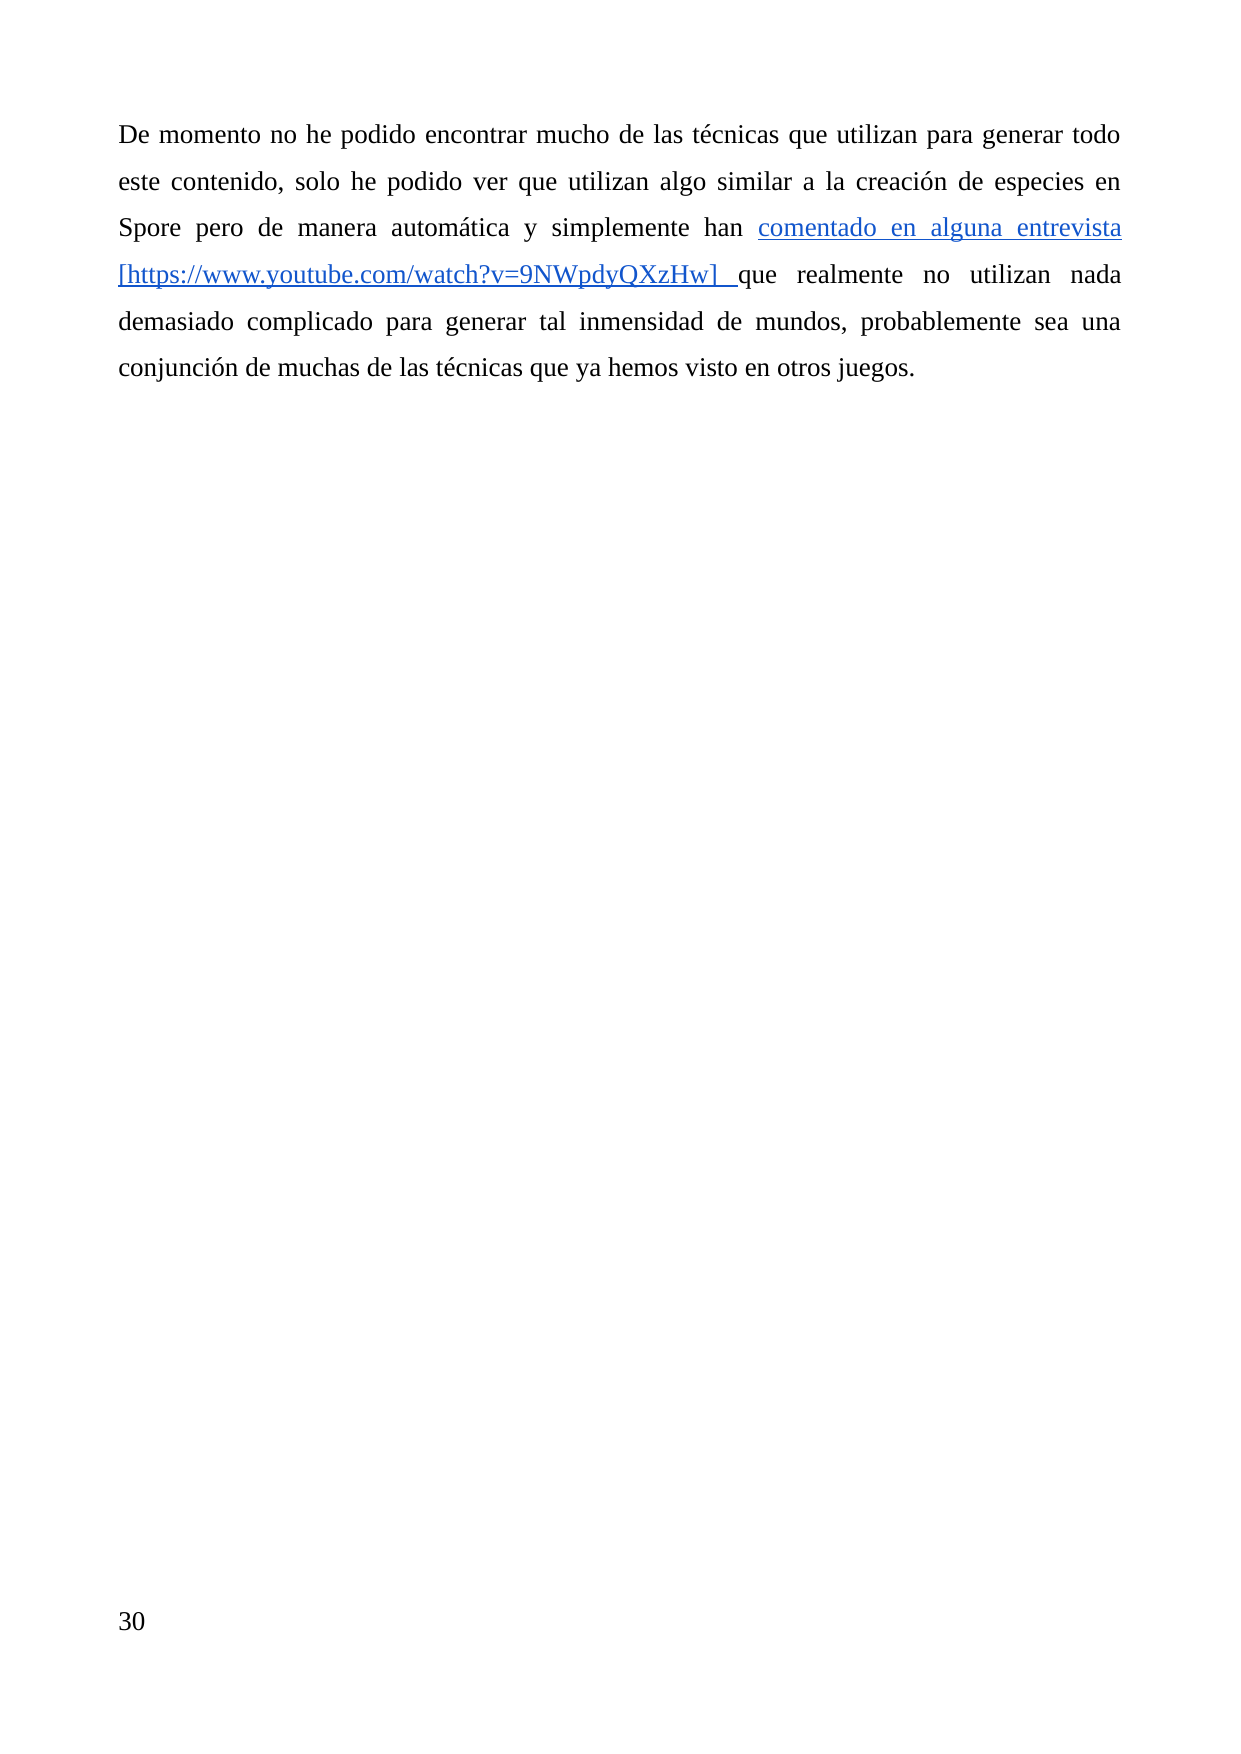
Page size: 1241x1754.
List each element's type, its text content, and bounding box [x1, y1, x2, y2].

text De momento no he podido encontrar mucho de las técnicas que utilizan para generar todo este contenido, solo he podido ver que utilizan algo similar a la creación de especies en Spore pero de manera automática y simplemente han comentado en alguna entrevista [https://www.youtube.com/watch?v=9NWpdyQXzHw] que realmente no utilizan nada demasiado complicado para generar tal inmensidad de mundos, probablemente sea una conjunción de muchas de las técnicas que ya hemos visto en otros juegos. [118, 118, 1122, 383]
